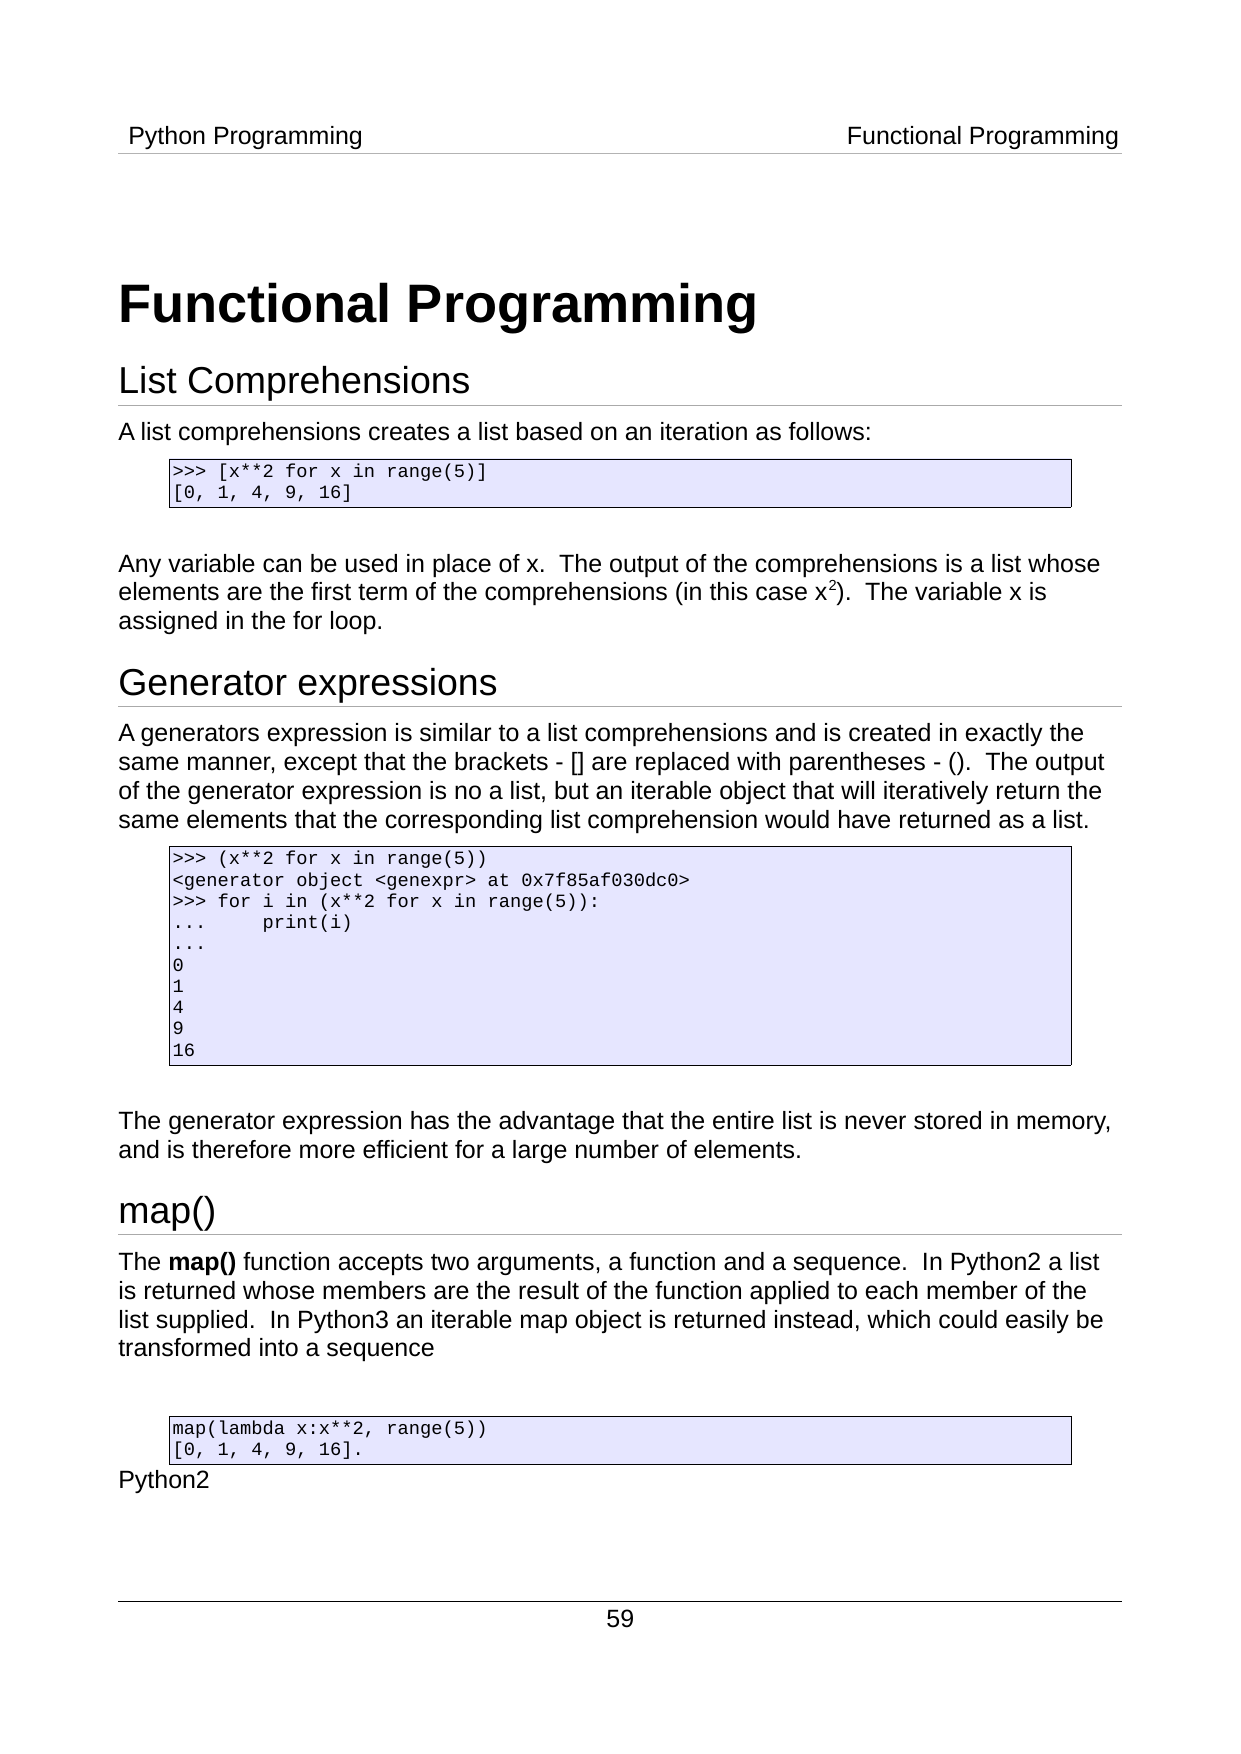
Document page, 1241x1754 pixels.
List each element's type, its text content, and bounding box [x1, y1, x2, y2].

text >>> [x**2 for x in range(5)] [170, 460, 1071, 480]
text The generator expression has the advantage that the entire list is never stored in memory, and is therefore more efficient for a large number of elements. [118, 1106, 1122, 1163]
text 4 [170, 995, 1071, 1016]
text <generator object <genexpr> at 0x7f85af030dc0> [170, 867, 1071, 888]
text Any variable can be used in place of x. The output of the comprehensions is a list whose elements are the first term of the comprehensions (in this case x2). The variable x is assigned in the for loop. [118, 548, 1122, 635]
text map(lambda x:x**2, range(5)) [170, 1417, 1071, 1437]
text 16 [170, 1037, 1071, 1065]
text >>> for i in (x**2 for x in range(5)): [170, 888, 1071, 910]
text 0 [170, 952, 1071, 973]
text Python2 [118, 1464, 1122, 1493]
subtitle List Comprehensions [118, 359, 1122, 405]
text A list comprehensions creates a list based on an iteration as follows: [118, 417, 1122, 446]
subtitle map() [118, 1188, 1122, 1234]
text >>> (x**2 for x in range(5)) [170, 847, 1071, 867]
text 9 [170, 1016, 1071, 1037]
text The map() function accepts two arguments, a function and a sequence. In Python2 a list is returned whose members are the result of the function applied to each member of the list supplied. In Python3 an iterable map object is returned instead, which could easily be transformed into a sequence [118, 1247, 1122, 1362]
text [0, 1, 4, 9, 16] [170, 480, 1071, 507]
subtitle Generator expressions [118, 660, 1122, 706]
text 1 [170, 973, 1071, 995]
subtitle Functional Programming [118, 271, 1122, 334]
text ... [170, 931, 1071, 952]
text A generators expression is similar to a list comprehensions and is created in exactly the same manner, except that the brackets - [] are replaced with parentheses - (). The output of the generator expression is no a list, but an iterable object that will iteratively return the same elements that the corresponding list comprehension would have returned as a list. [118, 718, 1122, 833]
text [0, 1, 4, 9, 16]. [170, 1437, 1071, 1464]
text ... print(i) [170, 910, 1071, 931]
